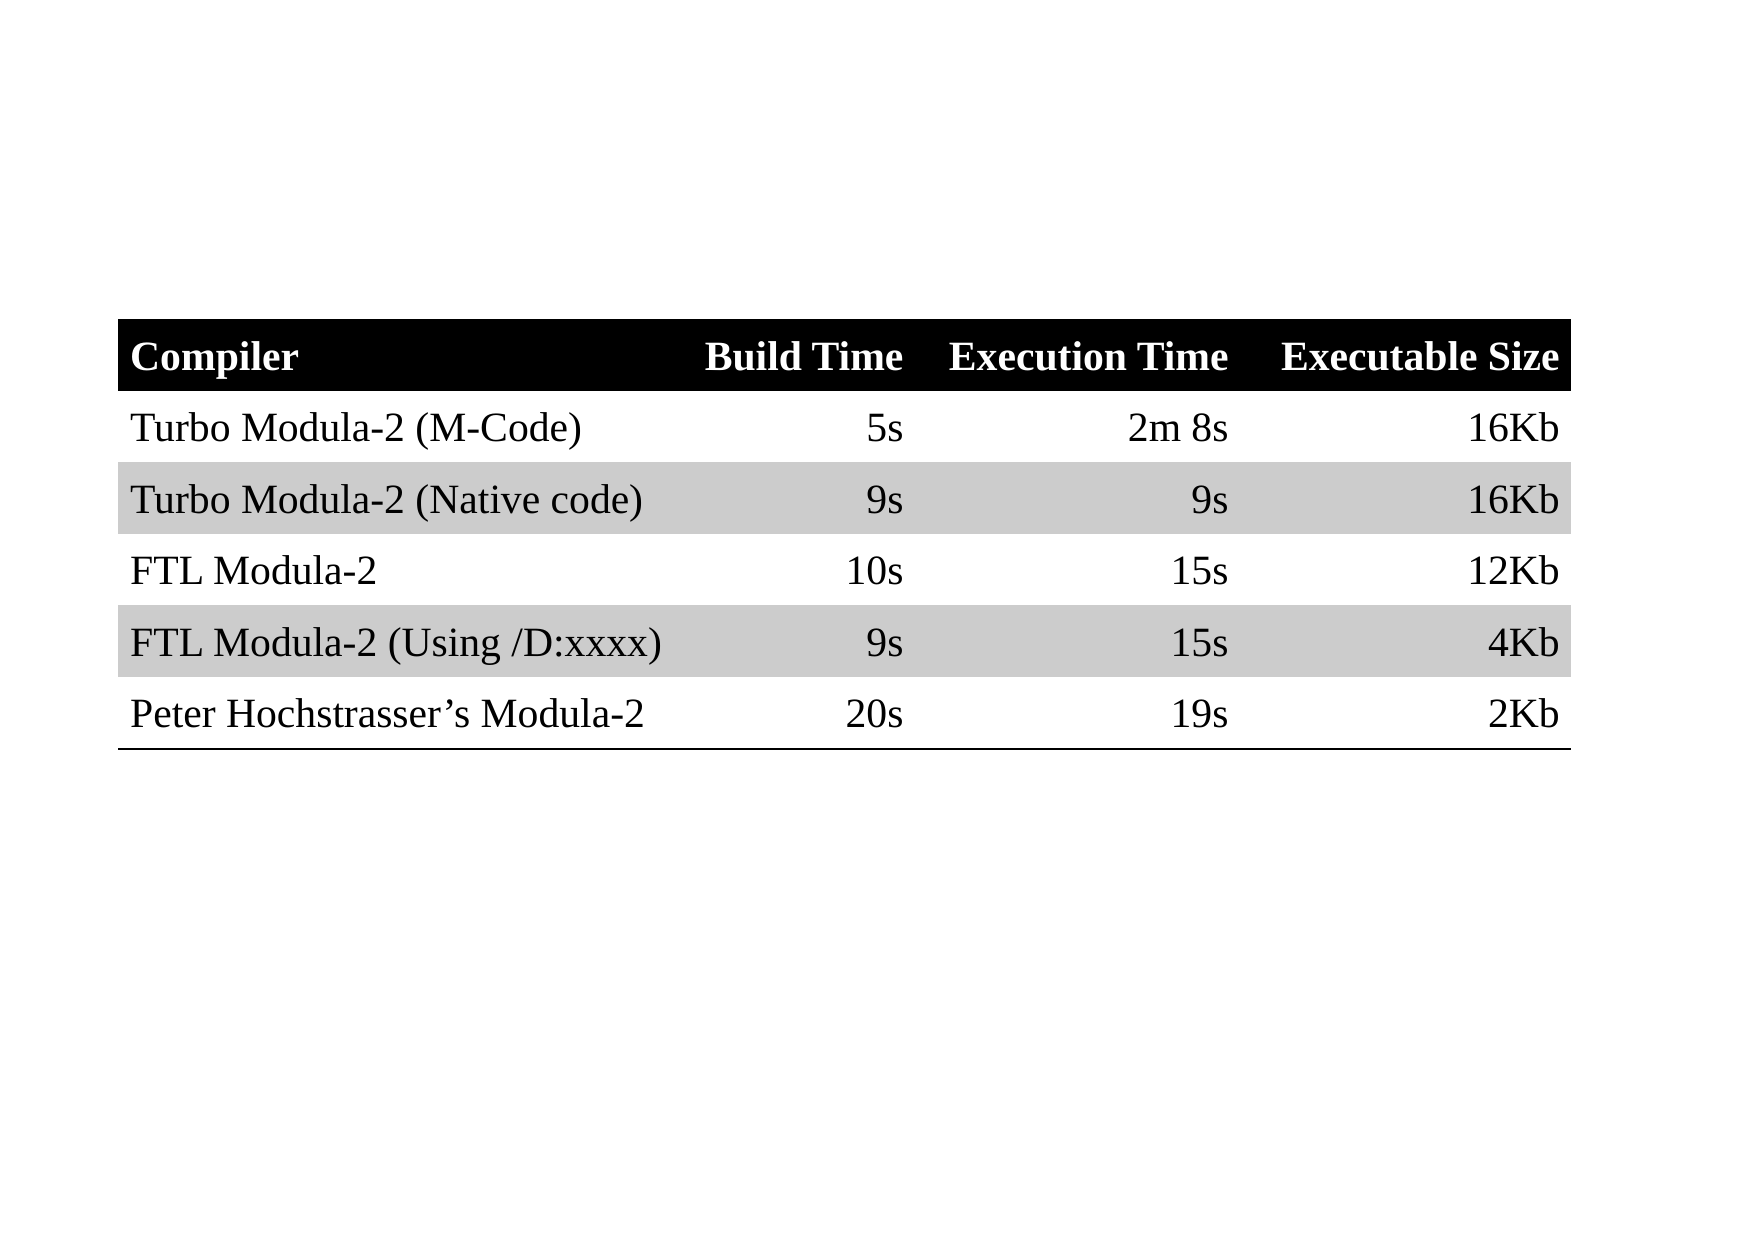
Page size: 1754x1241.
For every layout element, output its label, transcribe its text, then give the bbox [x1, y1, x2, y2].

table_header Executable Size [1240, 319, 1571, 391]
table_cell 9s [915, 462, 1240, 534]
table_cell 5s [679, 391, 915, 462]
table_cell Peter Hochstrasser’s Modula-2 [118, 677, 679, 748]
table_cell FTL Modula-2 [118, 534, 679, 605]
table_cell 15s [915, 534, 1240, 605]
table_header Compiler [118, 319, 679, 391]
table_cell 2m 8s [915, 391, 1240, 462]
table_cell 19s [915, 677, 1240, 748]
table_cell Turbo Modula-2 (Native code) [118, 462, 679, 534]
table_cell 16Kb [1240, 391, 1571, 462]
table_cell 12Kb [1240, 534, 1571, 605]
table_cell 4Kb [1240, 605, 1571, 677]
table_cell 10s [679, 534, 915, 605]
table_cell FTL Modula-2 (Using /D:xxxx) [118, 605, 679, 677]
table_cell 20s [679, 677, 915, 748]
table_cell 9s [679, 462, 915, 534]
table_cell 2Kb [1240, 677, 1571, 748]
table_cell 9s [679, 605, 915, 677]
table_cell 15s [915, 605, 1240, 677]
table_header Execution Time [915, 319, 1240, 391]
table_cell Turbo Modula-2 (M-Code) [118, 391, 679, 462]
table_cell 16Kb [1240, 462, 1571, 534]
table_header Build Time [679, 319, 915, 391]
